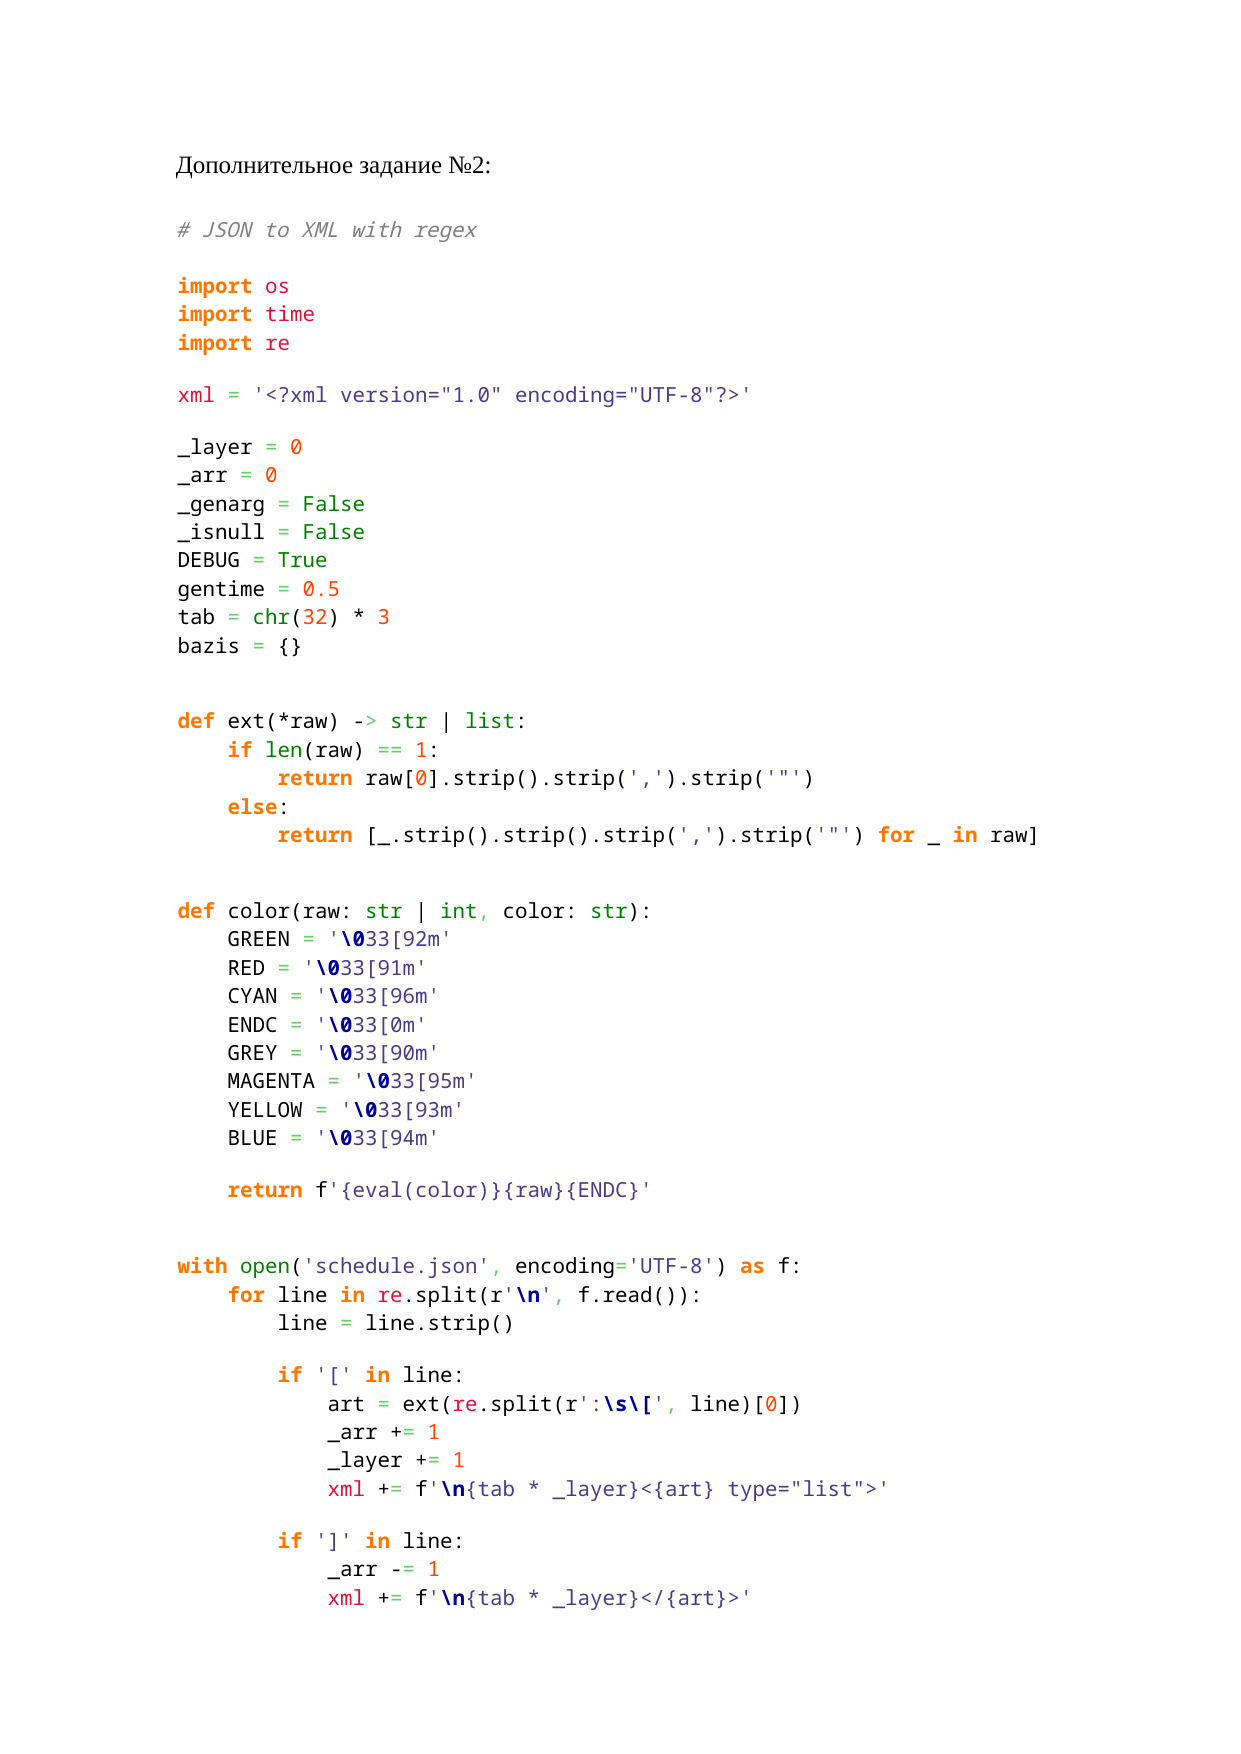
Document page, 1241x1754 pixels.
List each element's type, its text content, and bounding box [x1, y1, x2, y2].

text def color(raw: str | int, color: str): [177, 896, 1152, 924]
text return raw[0].strip().strip(',').strip('"') [177, 763, 1152, 792]
text RED = '\033[91m' [177, 953, 1152, 981]
text return [_.strip().strip().strip(',').strip('"') for _ in raw] [177, 820, 1152, 849]
text GREY = '\033[90m' [177, 1038, 1152, 1067]
text _layer = 0 [177, 432, 1152, 460]
text if len(raw) == 1: [177, 735, 1152, 763]
text _isnull = False [177, 517, 1152, 546]
text YELLOW = '\033[93m' [177, 1095, 1152, 1123]
text for line in re.split(r'\n', f.read()): [177, 1280, 1152, 1308]
text _arr -= 1 [177, 1554, 1152, 1583]
text _arr += 1 [177, 1417, 1152, 1446]
text if '[' in line: [177, 1360, 1152, 1389]
text DEBUG = True [177, 546, 1152, 574]
text Дополнительное задание №2: [176, 151, 1152, 179]
text CYAN = '\033[96m' [177, 981, 1152, 1010]
text MAGENTA = '\033[95m' [177, 1067, 1152, 1095]
text with open('schedule.json', encoding='UTF-8') as f: [177, 1251, 1152, 1280]
text line = line.strip() [177, 1308, 1152, 1337]
text gentime = 0.5 [177, 574, 1152, 602]
text import time [177, 299, 1152, 328]
text import re [177, 328, 1152, 356]
text BLUE = '\033[94m' [177, 1123, 1152, 1152]
text ENDC = '\033[0m' [177, 1010, 1152, 1038]
text bazis = {} [177, 631, 1152, 659]
text tab = chr(32) * 3 [177, 602, 1152, 631]
text import os [177, 271, 1152, 299]
text return f'{eval(color)}{raw}{ENDC}' [177, 1176, 1152, 1204]
text _arr = 0 [177, 460, 1152, 489]
text # JSON to XML with regex [176, 215, 1152, 243]
text xml = '<?xml version="1.0" encoding="UTF-8"?>' [177, 380, 1152, 408]
text def ext(*raw) -> str | list: [177, 707, 1152, 735]
text _layer += 1 [177, 1446, 1152, 1474]
text if ']' in line: [177, 1526, 1152, 1554]
text art = ext(re.split(r':\s\[', line)[0]) [177, 1389, 1152, 1417]
text xml += f'\n{tab * _layer}<{art} type="list">' [177, 1474, 1152, 1502]
text GREEN = '\033[92m' [177, 924, 1152, 953]
text _genarg = False [177, 489, 1152, 517]
text else: [177, 792, 1152, 820]
text xml += f'\n{tab * _layer}</{art}>' [177, 1583, 1152, 1611]
